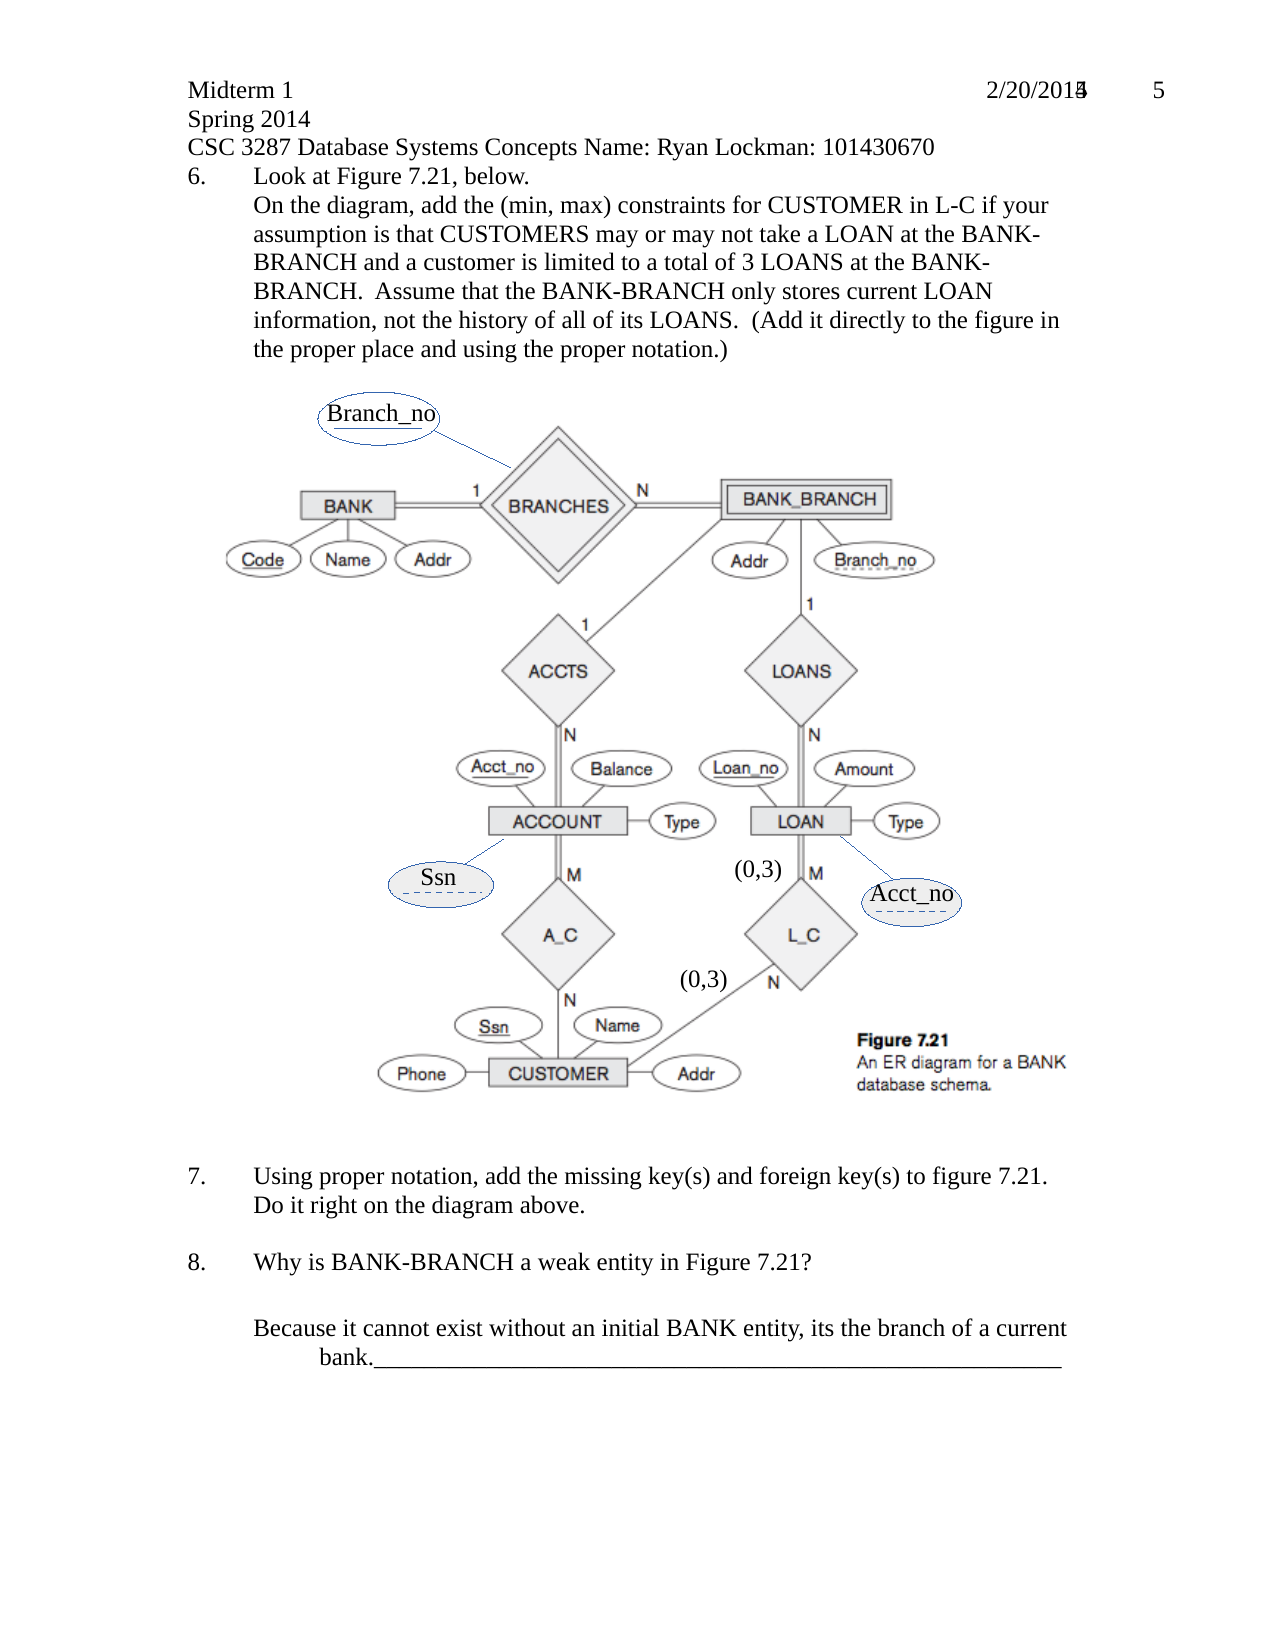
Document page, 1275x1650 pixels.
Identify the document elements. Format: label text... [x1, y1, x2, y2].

text 7. Using proper notation, add the missing key(s) and foreign key(s) to figure 7.21. Do it right on the diagram above. [187, 1161, 1087, 1218]
text 8. Why is BANK-BRANCH a weak entity in Figure 7.21? [187, 1247, 1087, 1276]
text Because it cannot exist without an initial BANK entity, its the branch of a current bank._______________________________________________________ [253, 1313, 1087, 1371]
picture [194, 411, 1095, 1104]
text 6. Look at Figure 7.21, below. On the diagram, add the (min, max) constraints for CUSTOMER in L-C if your assumption is that CUSTOMERS may or may not take a LOAN at the BANK-BRANCH and a customer is limited to a total of 3 LOANS at the BANK-BRANCH. Assume that the BANK-BRANCH only stores current LOAN information, not the history of all of its LOANS. (Add it directly to the figure in the proper place and using the proper notation.) [187, 161, 1087, 362]
